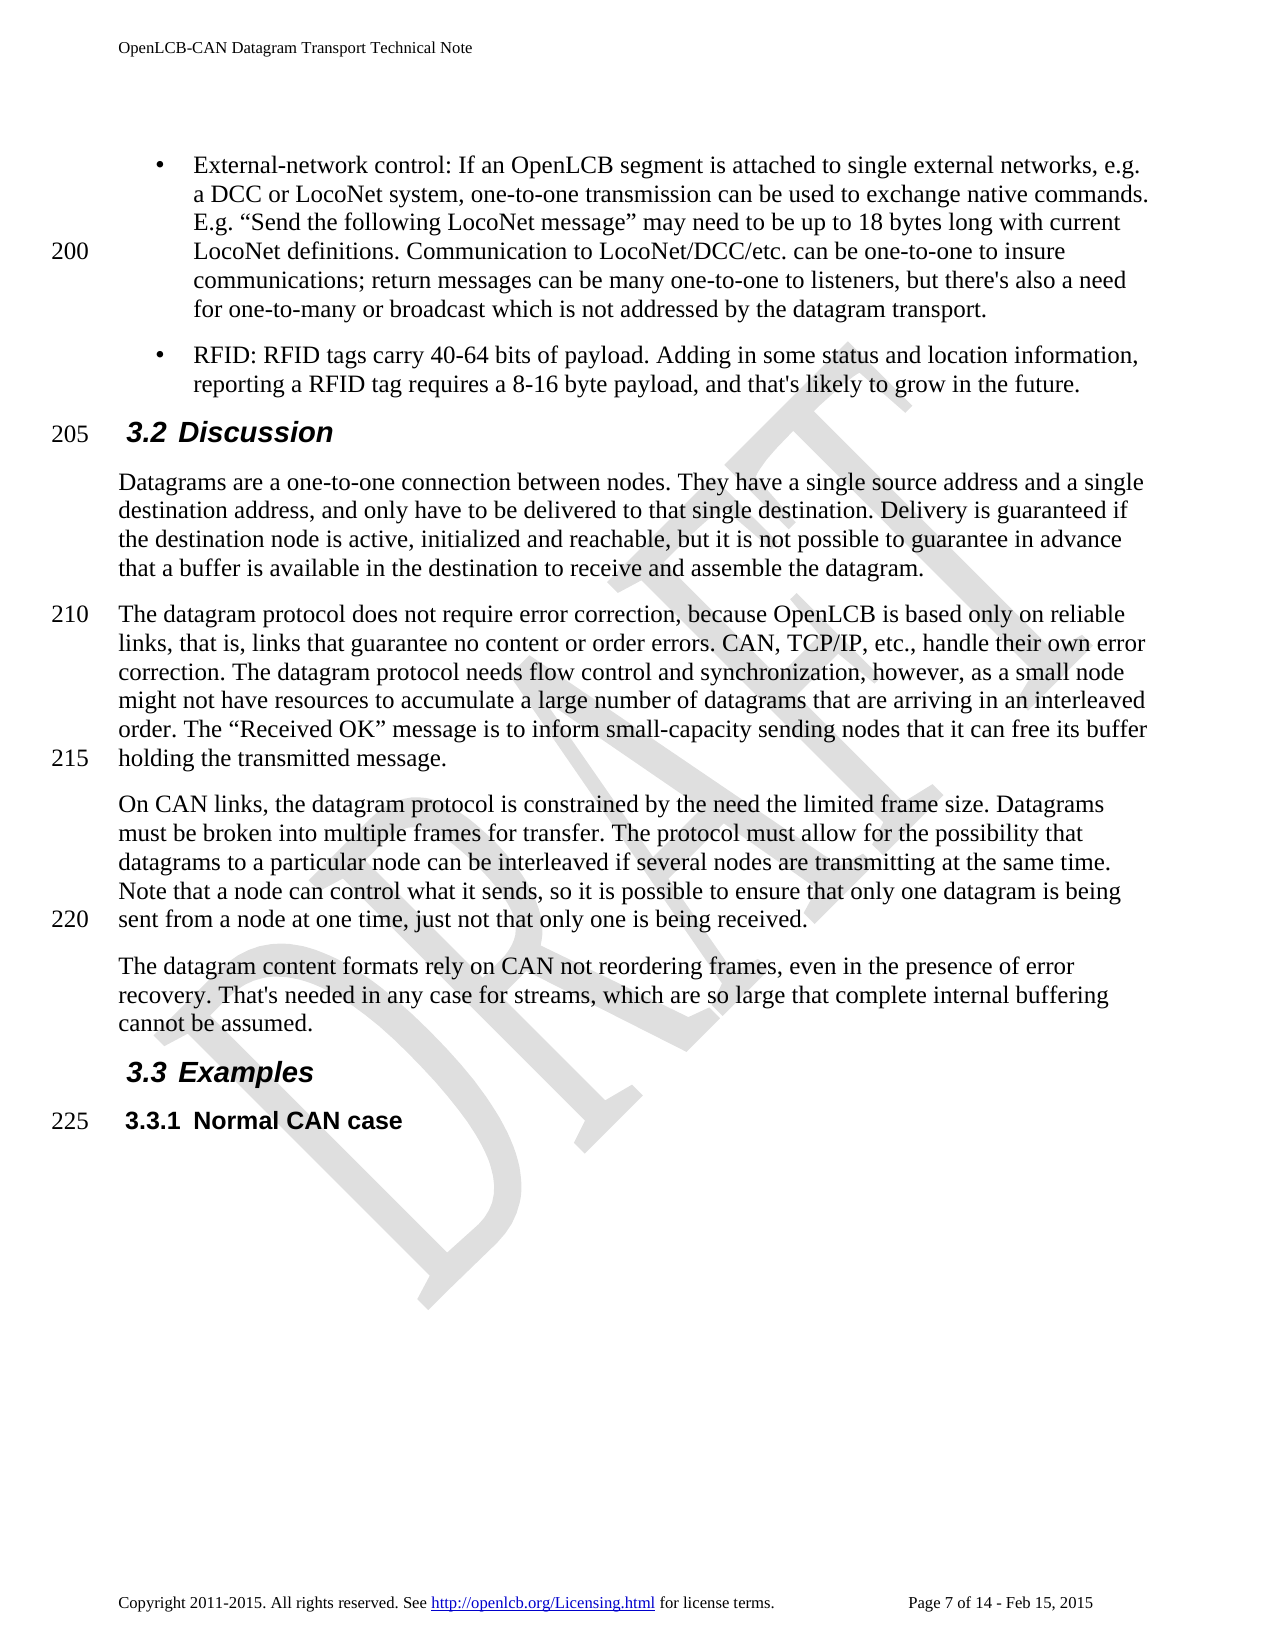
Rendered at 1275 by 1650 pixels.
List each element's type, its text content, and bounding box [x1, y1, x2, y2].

subtitle Normal CAN case [493, 1106, 584, 1135]
subtitle Examples [118, 1055, 241, 1088]
subtitle Discussion [118, 415, 773, 449]
subtitle Examples [251, 1055, 439, 1088]
text Datagrams are a one-to-one connection between nodes. They have a single source address and a single destination address, and only have to be delivered to that single destination. Delivery is guaranteed if the destination node is active, initialized and reachable, but it is not possible to guarantee in advance that a buffer is available in the destination to receive and assemble the datagram. [118, 467, 943, 582]
subtitle [777, 432, 810, 449]
subtitle Examples [561, 1055, 1157, 1088]
text The datagram protocol does not require error correction, because OpenLCB is based only on reliable links, that is, links that guarantee no content or order errors. CAN, TCP/IP, etc., handle their own error correction. The datagram protocol needs flow control and synchronization, however, as a small node might not have resources to accumulate a large number of datagrams that are arriving in an interleaved order. The “Received OK” message is to inform small-capacity sending nodes that it can free its buffer holding the transmitted message. [118, 599, 832, 772]
text On CAN links, the datagram protocol is constrained by the need the limited frame size. Datagrams must be broken into multiple frames for transfer. The protocol must allow for the possibility that datagrams to a particular node can be interleaved if several nodes are transmitting at the same time. Note that a node can control what it sends, so it is possible to ensure that only one datagram is being sent from a node at one time, just not that only one is being received. [118, 789, 686, 933]
text The datagram content formats rely on CAN not reordering frames, even in the presence of error recovery. That's needed in any case for streams, which are so large that complete internal buffering cannot be assumed. [322, 951, 500, 1037]
subtitle Normal CAN case [302, 1106, 475, 1135]
text On CAN links, the datagram protocol is constrained by the need the limited frame size. Datagrams must be broken into multiple frames for transfer. The protocol must allow for the possibility that datagrams to a particular node can be interleaved if several nodes are transmitting at the same time. Note that a node can control what it sends, so it is possible to ensure that only one datagram is being sent from a node at one time, just not that only one is being received. [366, 828, 515, 933]
subtitle Examples [454, 1055, 551, 1088]
text The datagram content formats rely on CAN not reordering frames, even in the presence of error recovery. That's needed in any case for streams, which are so large that complete internal buffering cannot be assumed. [118, 951, 244, 1037]
subtitle [819, 415, 1157, 449]
text Datagrams are a one-to-one connection between nodes. They have a single source address and a single destination address, and only have to be delivered to that single destination. Delivery is guaranteed if the destination node is active, initialized and reachable, but it is not possible to guarantee in advance that a buffer is available in the destination to receive and assemble the datagram. [871, 467, 1157, 582]
text On CAN links, the datagram protocol is constrained by the need the limited frame size. Datagrams must be broken into multiple frames for transfer. The protocol must allow for the possibility that datagrams to a particular node can be interleaved if several nodes are transmitting at the same time. Note that a node can control what it sends, so it is possible to ensure that only one datagram is being sent from a node at one time, just not that only one is being received. [670, 789, 1157, 933]
subtitle Normal CAN case [118, 1106, 288, 1135]
list RFID: RFID tags carry 40-64 bits of payload. Adding in some status and location information, reporting a RFID tag requires a 8-16 byte payload, and that's likely to grow in the future. [156, 340, 1157, 398]
text The datagram protocol does not require error correction, because OpenLCB is based only on reliable links, that is, links that guarantee no content or order errors. CAN, TCP/IP, etc., handle their own error correction. The datagram protocol needs flow control and synchronization, however, as a small node might not have resources to accumulate a large number of datagrams that are arriving in an interleaved order. The “Received OK” message is to inform small-capacity sending nodes that it can free its buffer holding the transmitted message. [798, 599, 1157, 772]
text The datagram content formats rely on CAN not reordering frames, even in the presence of error recovery. That's needed in any case for streams, which are so large that complete internal buffering cannot be assumed. [503, 972, 655, 1037]
text The datagram content formats rely on CAN not reordering frames, even in the presence of error recovery. That's needed in any case for streams, which are so large that complete internal buffering cannot be assumed. [211, 977, 390, 1037]
list External-network control: If an OpenLCB segment is attached to single external networks, e.g. a DCC or LocoNet system, one-to-one transmission can be used to exchange native commands. E.g. “Send the following LocoNet message” may need to be up to 18 bytes long with current LocoNet definitions. Communication to LocoNet/DCC/etc. can be one-to-one to insure communications; return messages can be many one-to-one to listeners, but there's also a need for one-to-many or broadcast which is not addressed by the datagram transport. [156, 150, 1157, 322]
subtitle Normal CAN case [605, 1106, 1157, 1135]
text The datagram content formats rely on CAN not reordering frames, even in the presence of error recovery. That's needed in any case for streams, which are so large that complete internal buffering cannot be assumed. [555, 951, 1157, 1037]
